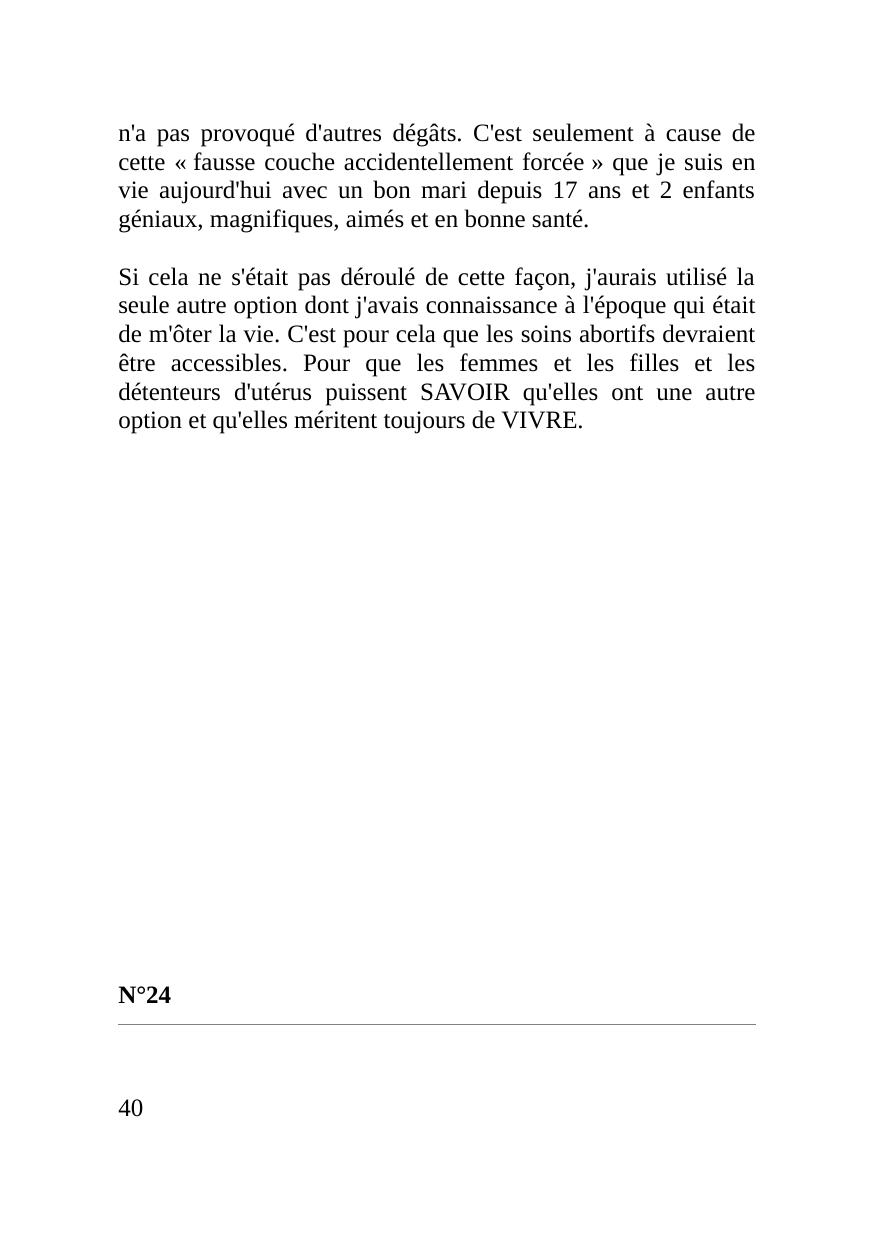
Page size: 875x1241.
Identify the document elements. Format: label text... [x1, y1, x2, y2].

text Si cela ne s'était pas déroulé de cette façon, j'aurais utilisé la seule autre option dont j'avais connaissance à l'époque qui était de m'ôter la vie. C'est pour cela que les soins abortifs devraient être accessibles. Pour que les femmes et les filles et les détenteurs d'utérus puissent SAVOIR qu'elles ont une autre option et qu'elles méritent toujours de VIVRE. [118, 262, 756, 434]
text n'a pas provoqué d'autres dégâts. C'est seulement à cause de cette « fausse couche accidentellement forcée » que je suis en vie aujourd'hui avec un bon mari depuis 17 ans et 2 enfants géniaux, magnifiques, aimés et en bonne santé. [118, 118, 756, 233]
text N°24 [118, 981, 756, 1009]
